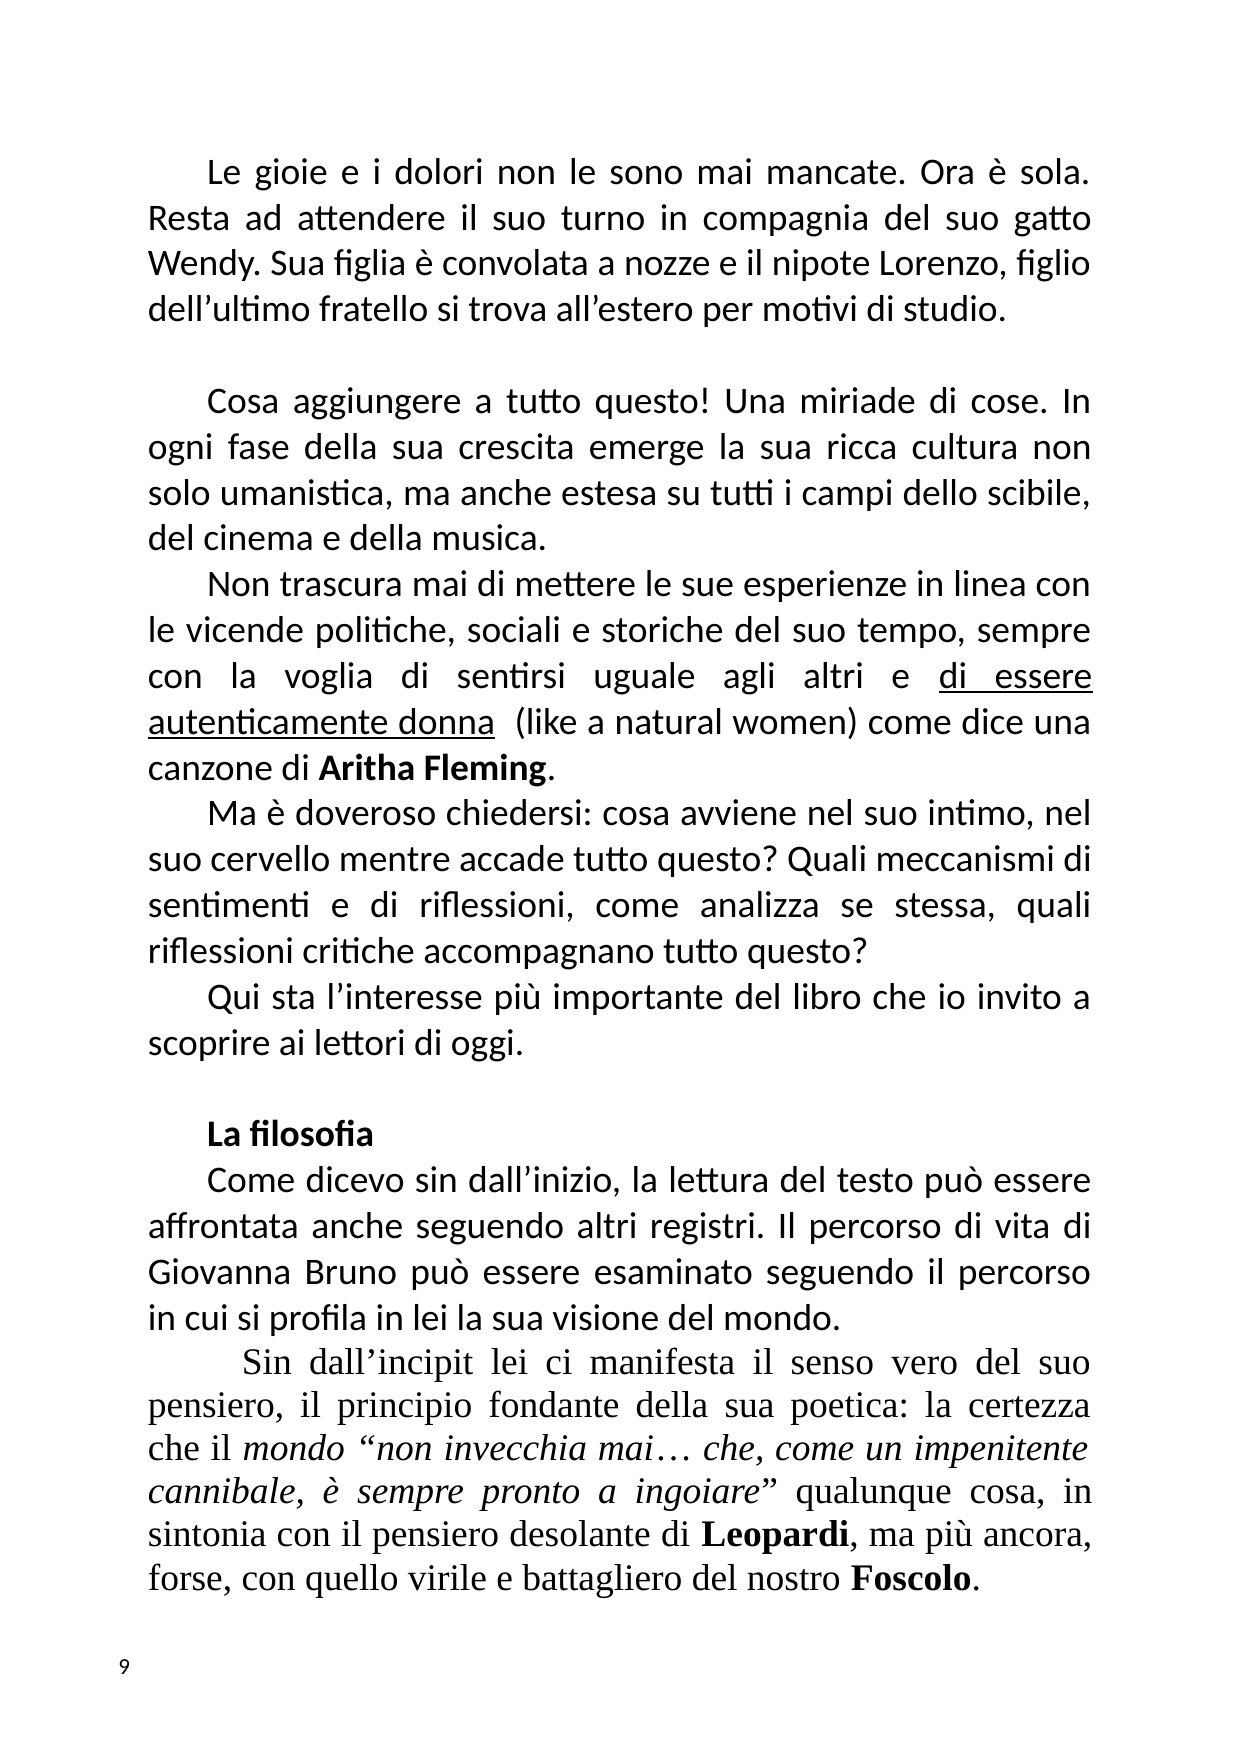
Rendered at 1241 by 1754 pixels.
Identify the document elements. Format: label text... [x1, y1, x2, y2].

text Le gioie e i dolori non le sono mai mancate. Ora è sola. Resta ad attendere il suo turno in compagnia del suo gatto Wendy. Sua figlia è convolata a nozze e il nipote Lorenzo, figlio dell’ultimo fratello si trova all’estero per motivi di studio. [148, 148, 1092, 331]
text La filosofia [148, 1110, 1092, 1156]
text Come dicevo sin dall’inizio, la lettura del testo può essere affrontata anche seguendo altri registri. Il percorso di vita di Giovanna Bruno può essere esaminato seguendo il percorso in cui si profila in lei la sua visione del mondo. [148, 1156, 1092, 1339]
text Qui sta l’interesse più importante del libro che io invito a scoprire ai lettori di oggi. [148, 973, 1092, 1064]
text Non trascura mai di mettere le sue esperienze in linea con le vicende politiche, sociali e storiche del suo tempo, sempre con la voglia di sentirsi uguale agli altri e di essere autenticamente donna (like a natural women) come dice una canzone di Aritha Fleming. [148, 560, 1092, 789]
text Cosa aggiungere a tutto questo! Una miriade di cose. In ogni fase della sua crescita emerge la sua ricca cultura non solo umanistica, ma anche estesa su tutti i campi dello scibile, del cinema e della musica. [148, 377, 1092, 560]
text Sin dall’incipit lei ci manifesta il senso vero del suo pensiero, il principio fondante della sua poetica: la certezza che il mondo “non invecchia mai… che, come un impenitente cannibale, è sempre pronto a ingoiare” qualunque cosa, in sintonia con il pensiero desolante di Leopardi, ma più ancora, forse, con quello virile e battagliero del nostro Foscolo. [148, 1339, 1092, 1598]
text Ma è doveroso chiedersi: cosa avviene nel suo intimo, nel suo cervello mentre accade tutto questo? Quali meccanismi di sentimenti e di riflessioni, come analizza se stessa, quali riflessioni critiche accompagnano tutto questo? [148, 789, 1092, 973]
